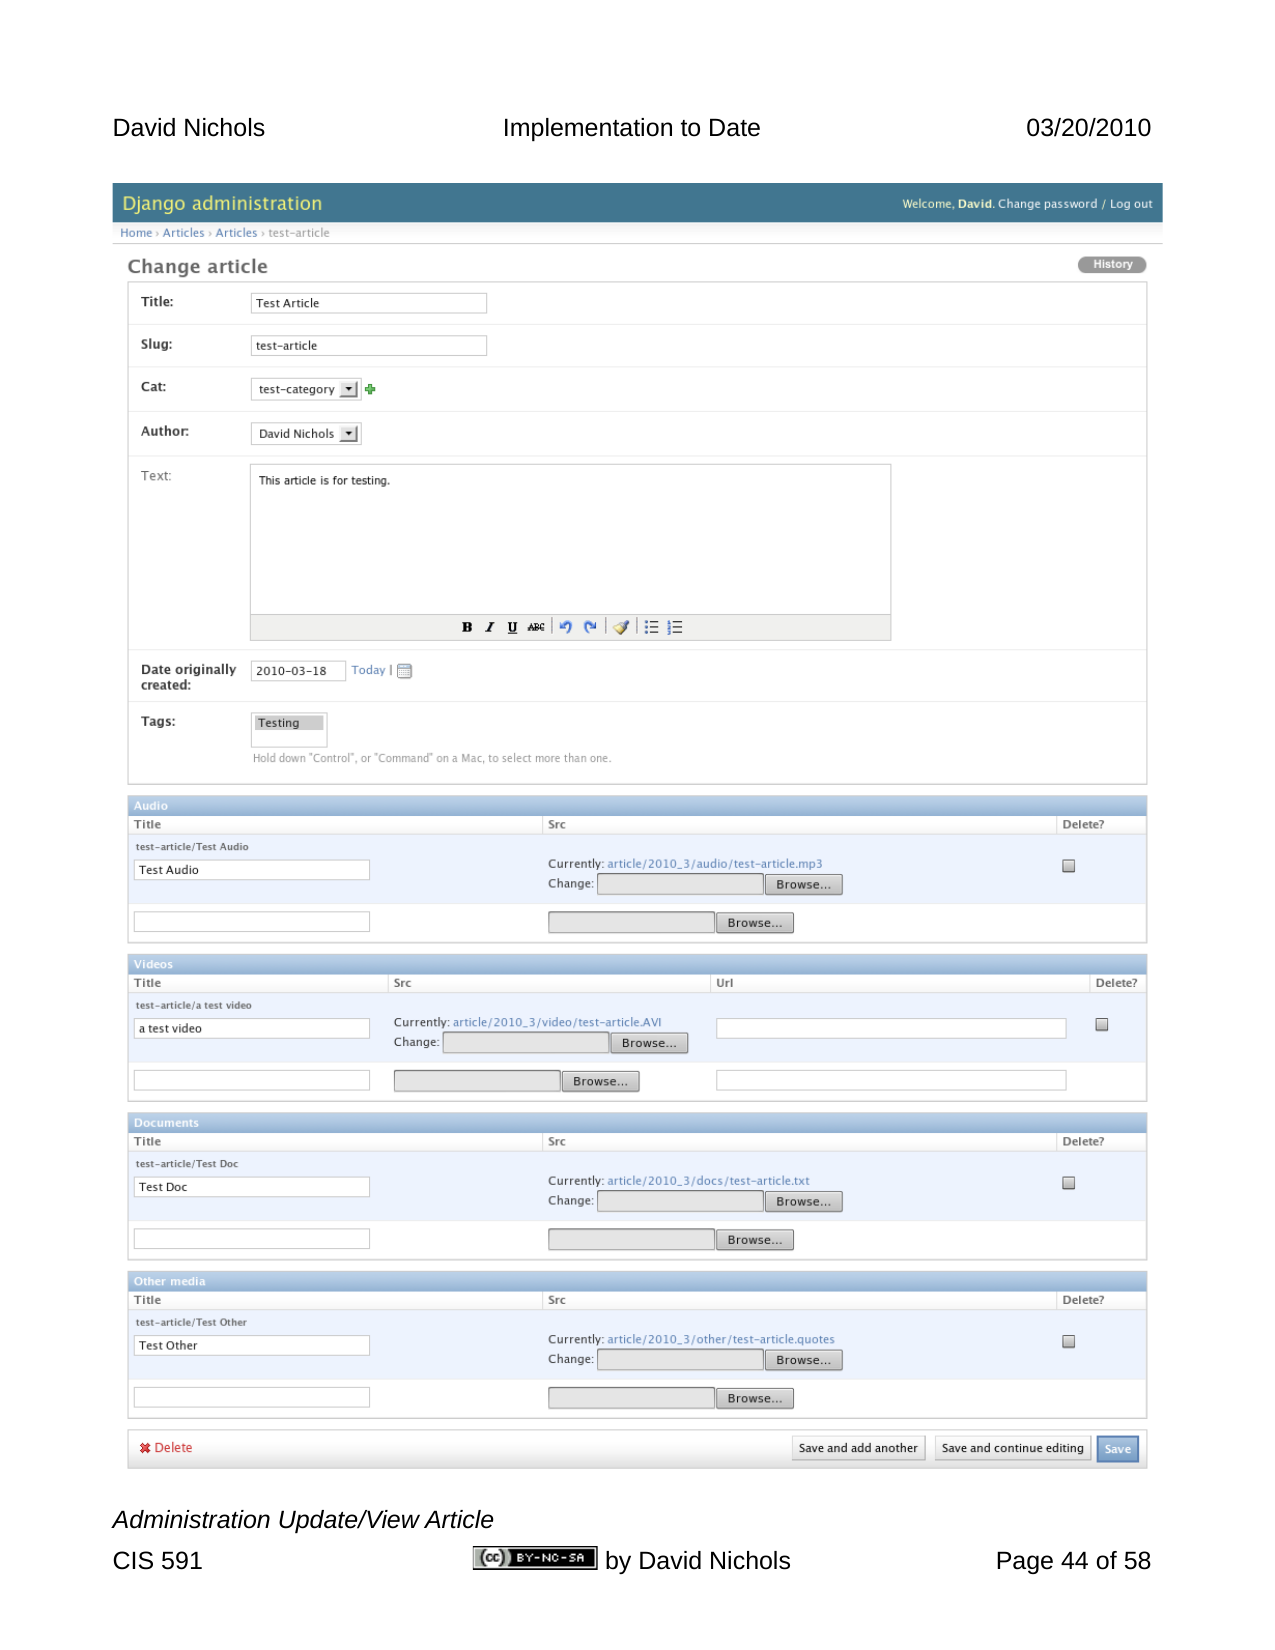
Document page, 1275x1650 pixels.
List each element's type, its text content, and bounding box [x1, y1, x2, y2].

picture [472, 1546, 598, 1570]
text Administration Update/View Article [112, 1505, 1162, 1533]
picture [112, 183, 1163, 1505]
